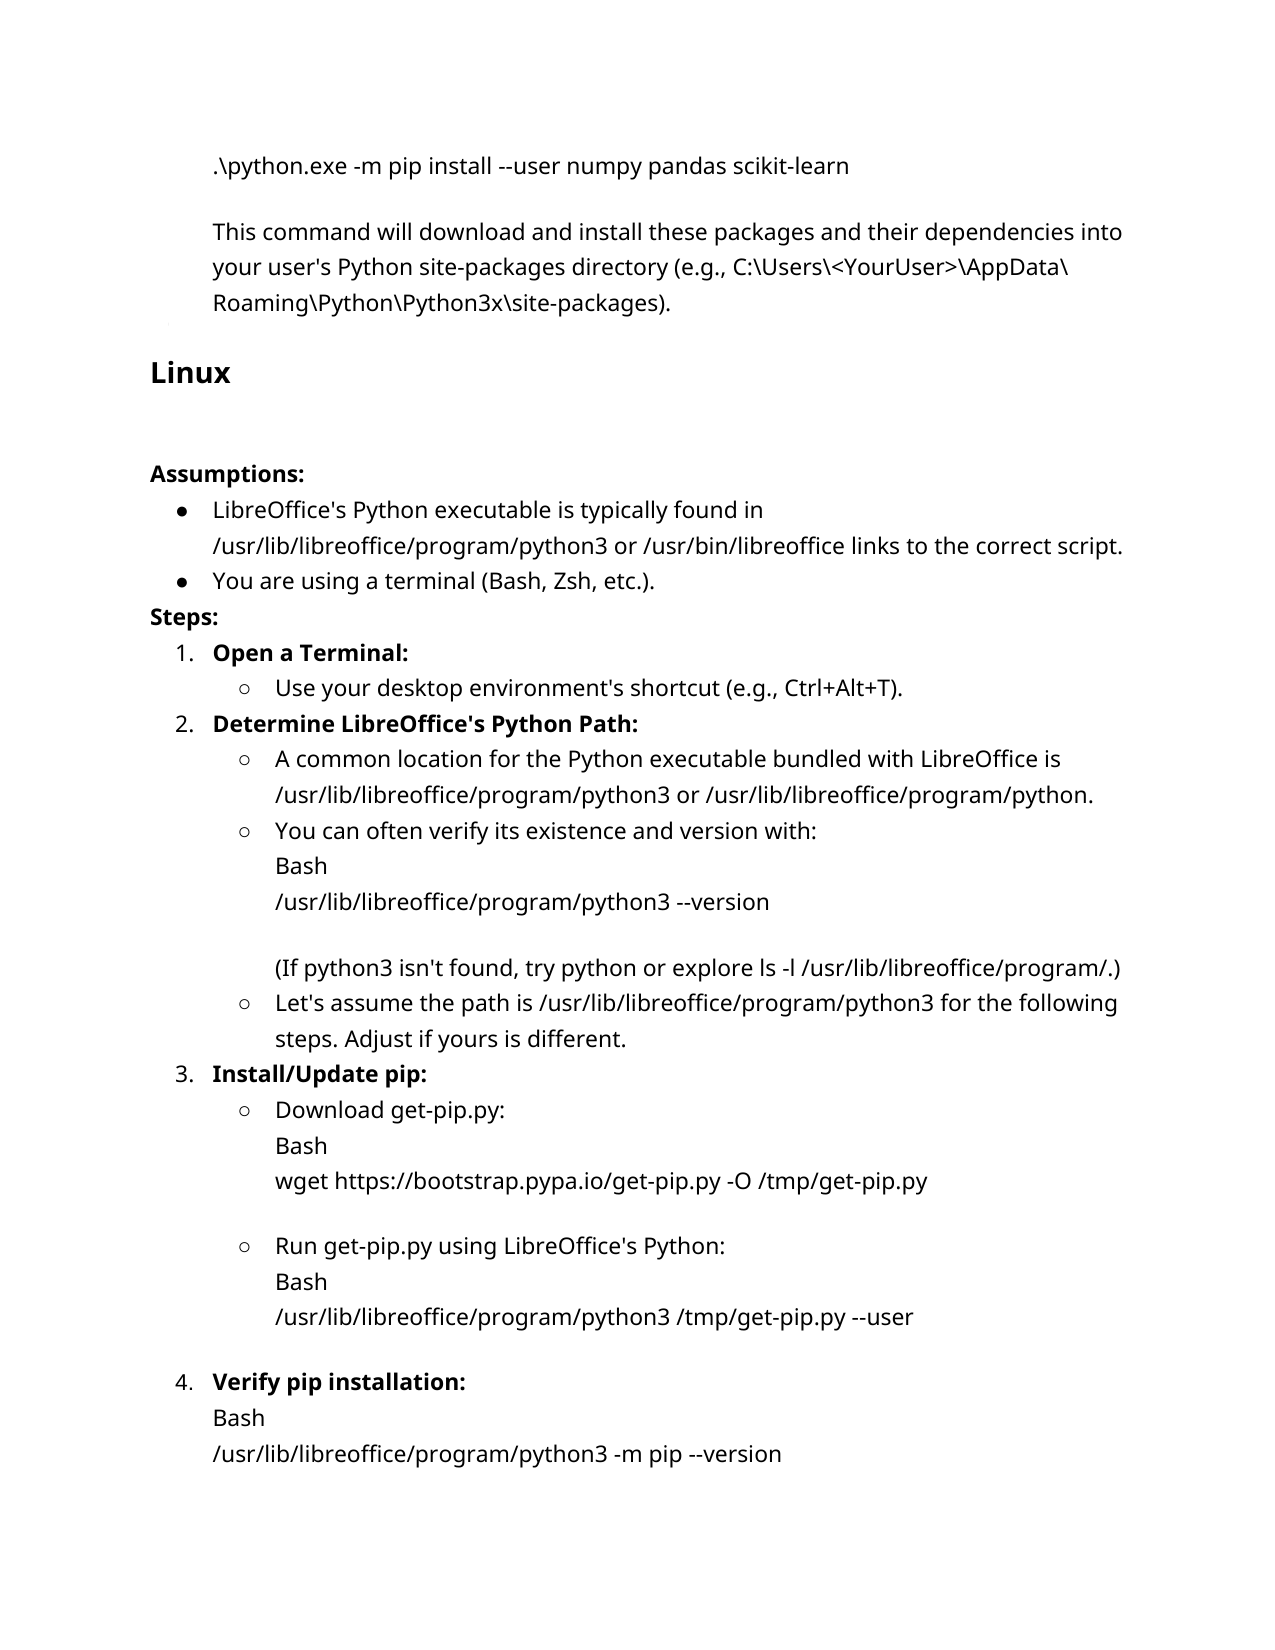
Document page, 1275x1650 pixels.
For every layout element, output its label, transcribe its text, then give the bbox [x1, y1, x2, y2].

list Install/Update pip: [175, 1058, 1125, 1089]
list Verify pip installation: Bash /usr/lib/libreoffice/program/python3 -m pip --version [175, 1366, 1125, 1499]
subtitle Linux [150, 352, 1125, 392]
text Steps: [150, 601, 1125, 632]
list You are using a terminal (Bash, Zsh, etc.). [175, 565, 1125, 596]
list Use your desktop environment's shortcut (e.g., Ctrl+Alt+T). [237, 672, 1125, 703]
text Assumptions: [150, 458, 1125, 489]
list Run get-pip.py using LibreOffice's Python: Bash /usr/lib/libreoffice/program/python3 /tmp/get-pip.py --user [237, 1230, 1125, 1363]
list Let's assume the path is /usr/lib/libreoffice/program/python3 for the following steps. Adjust if yours is different. [237, 987, 1125, 1054]
list You can often verify its existence and version with: Bash /usr/lib/libreoffice/program/python3 --version (If python3 isn't found, try python or explore ls -l /usr/lib/libreoffice/program/.) [237, 814, 1125, 983]
list .\python.exe -m pip install --user numpy pandas scikit-learn This command will download and install these packages and their dependencies into your user's Python site-packages directory (e.g., C:\Users\<YourUser>\AppData\Roaming\Python\Python3x\site-packages). [175, 150, 1125, 318]
list LibreOffice's Python executable is typically found in /usr/lib/libreoffice/program/python3 or /usr/bin/libreoffice links to the correct script. [175, 494, 1125, 561]
list Determine LibreOffice's Python Path: [175, 708, 1125, 739]
list A common location for the Python executable bundled with LibreOffice is /usr/lib/libreoffice/program/python3 or /usr/lib/libreoffice/program/python. [237, 743, 1125, 810]
list Open a Terminal: [175, 636, 1125, 668]
list Download get-pip.py: Bash wget https://bootstrap.pypa.io/get-pip.py -O /tmp/get-pip.py [237, 1094, 1125, 1226]
